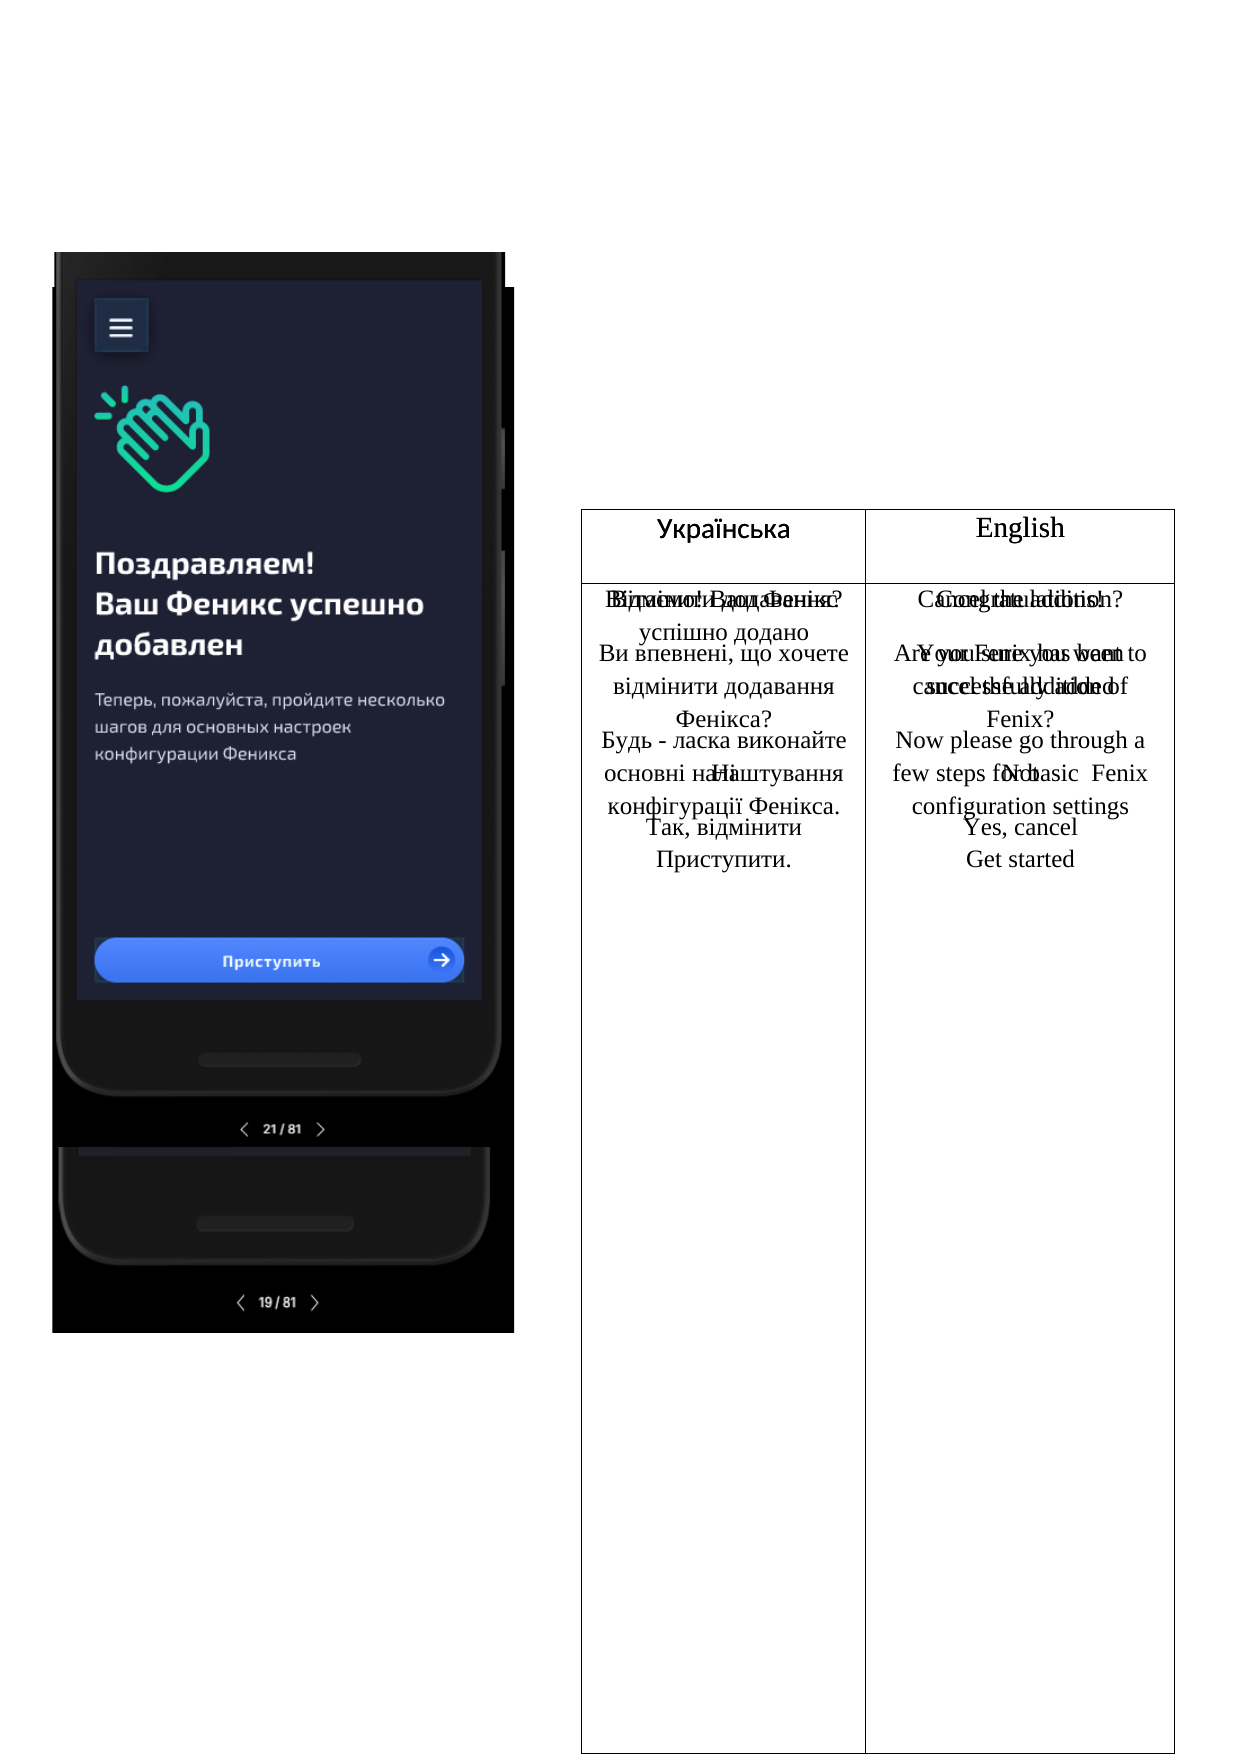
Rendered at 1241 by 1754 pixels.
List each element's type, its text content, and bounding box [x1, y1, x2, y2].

table_cell Congratulations! Your Fenix has been successfully added Now please go through a few steps for basic Fenix configuration settings Get started [866, 584, 1174, 1753]
table_cell Вітаємо! Ваш Фенікс успішно додано Будь - ласка виконайте основні налаштування конфігурації Фенікса. Приступити. [582, 584, 865, 1753]
picture [52, 252, 515, 1333]
table_header Українська [582, 510, 865, 583]
table_header English [866, 510, 1174, 583]
